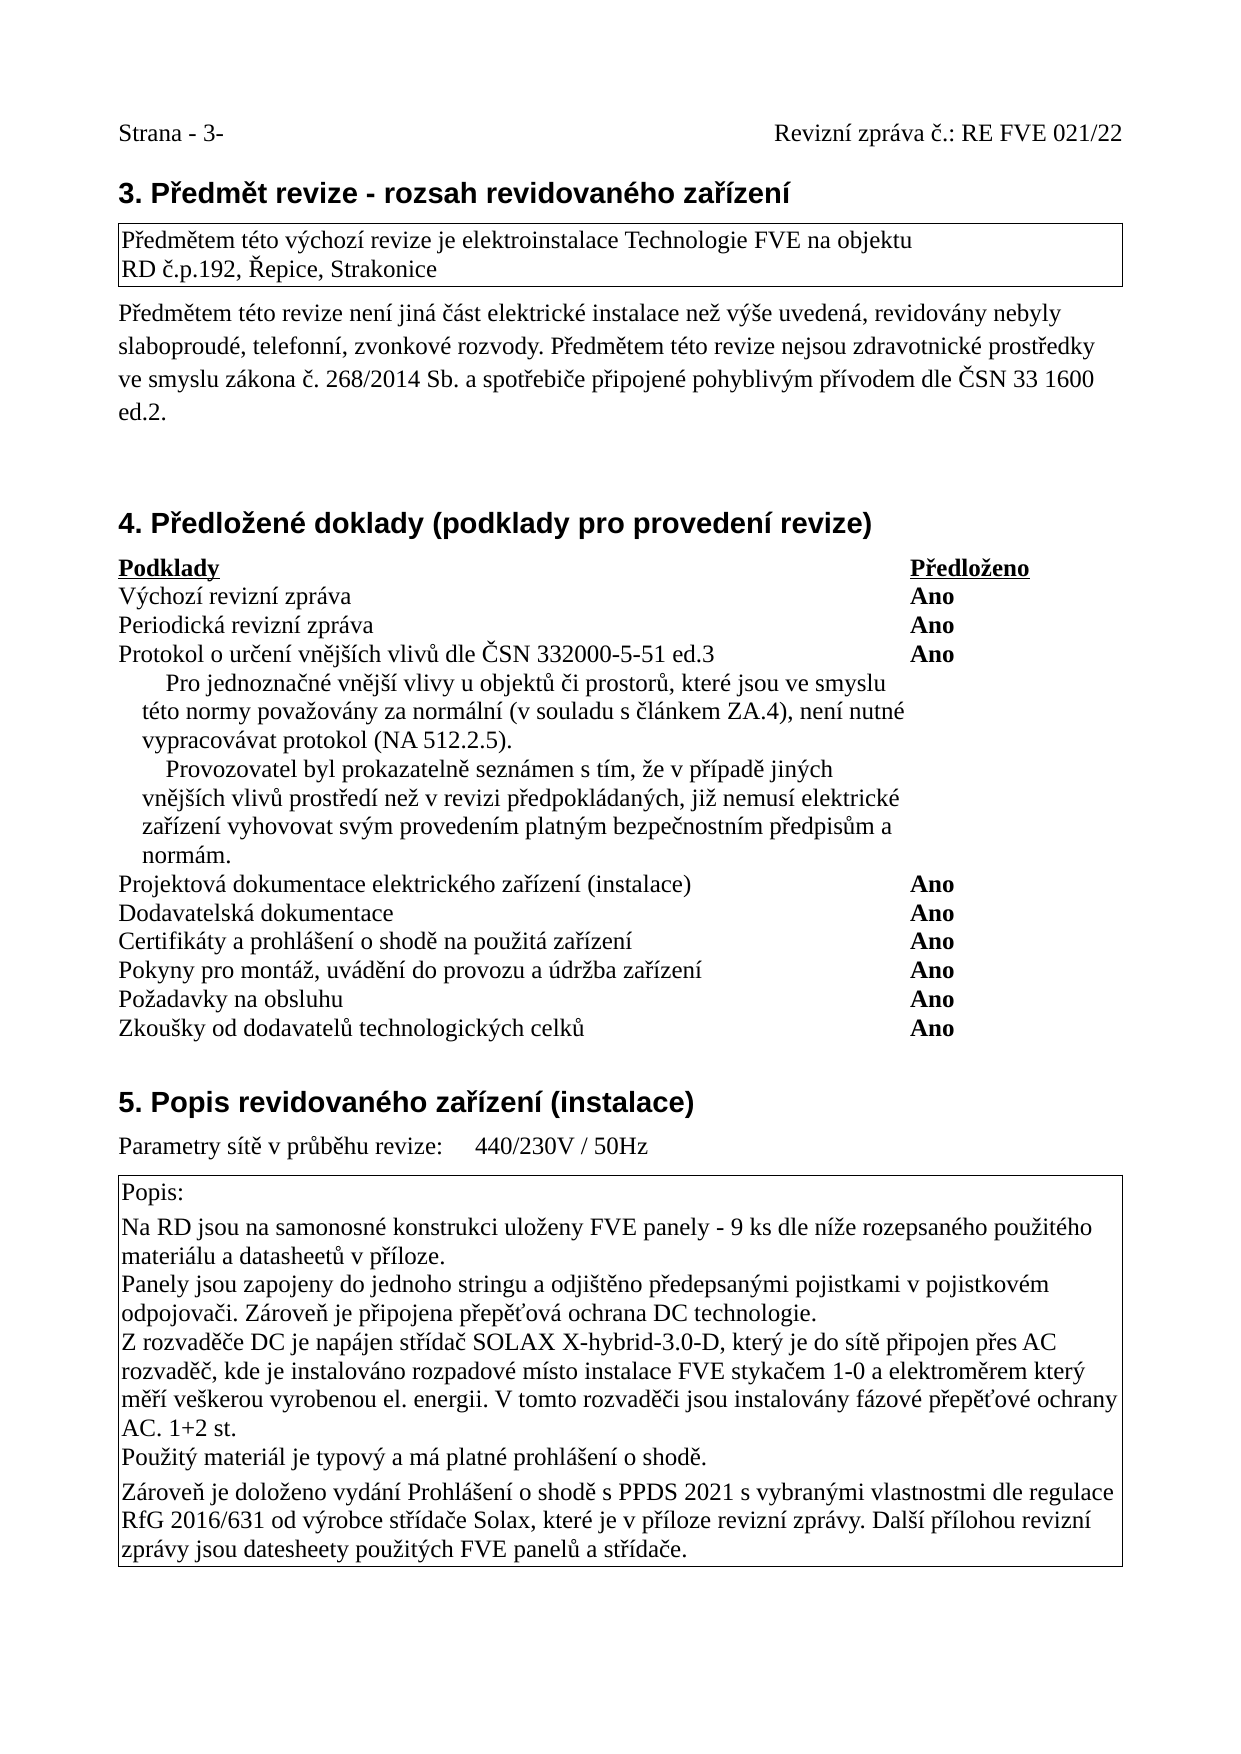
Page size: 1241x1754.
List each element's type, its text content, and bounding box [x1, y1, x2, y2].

text Zároveň je doloženo vydání Prohlášení o shodě s PPDS 2021 s vybranými vlastnostmi dle regulace RfG 2016/631 od výrobce střídače Solax, které je v příloze revizní zprávy. Další přílohou revizní zprávy jsou datesheety použitých FVE panelů a střídače. [119, 1474, 1122, 1566]
subtitle 5. Popis revidovaného zařízení (instalace) [118, 1085, 1122, 1118]
text Pokyny pro montáž, uvádění do provozu a údržba zařízení [118, 955, 910, 984]
text Periodická revizní zpráva [118, 610, 910, 639]
subtitle 4. Předložené doklady (podklady pro provedení revize) [118, 507, 1122, 540]
text Dodavatelská dokumentace [118, 898, 910, 926]
text Provozovatel byl prokazatelně seznámen s tím, že v případě jiných vnějších vlivů prostředí než v revizi předpokládaných, již nemusí elektrické zařízení vyhovovat svým provedením platným bezpečnostním předpisům a normám. [142, 754, 910, 869]
text Z rozvaděče DC je napájen střídač SOLAX X-hybrid-3.0-D, který je do sítě připojen přes AC rozvaděč, kde je instalováno rozpadové místo instalace FVE stykačem 1-0 a elektroměrem který měří veškerou vyrobenou el. energii. V tomto rozvaděči jsou instalovány fázové přepěťové ochrany AC. 1+2 st. [119, 1327, 1122, 1442]
text Použitý materiál je typový a má platné prohlášení o shodě. [119, 1442, 1122, 1474]
text Certifikáty a prohlášení o shodě na použitá zařízení [118, 926, 910, 955]
text Ano [910, 639, 1122, 668]
text Na RD jsou na samonosné konstrukci uloženy FVE panely - 9 ks dle níže rozepsaného použitého materiálu a datasheetů v příloze. [119, 1209, 1122, 1269]
text Ano [910, 898, 1122, 926]
text Ano [910, 581, 1122, 610]
text Předmětem této výchozí revize je elektroinstalace Technologie FVE na objektu RD č.p.192, Řepice, Strakonice [119, 224, 1122, 286]
subtitle 3. Předmět revize - rozsah revidovaného zařízení [118, 176, 1122, 210]
text Parametry sítě v průběhu revize: [118, 1131, 475, 1159]
text Projektová dokumentace elektrického zařízení (instalace) [118, 869, 910, 898]
text Panely jsou zapojeny do jednoho stringu a odjištěno předepsanými pojistkami v pojistkovém odpojovači. Zároveň je připojena přepěťová ochrana DC technologie. [119, 1269, 1122, 1327]
text Ano [910, 1013, 1122, 1041]
text Ano [910, 955, 1122, 984]
text Popis: [119, 1176, 1122, 1209]
text Předloženo [910, 553, 1122, 581]
text Protokol o určení vnějších vlivů dle ČSN 332000-5-51 ed.3 [118, 639, 910, 668]
text Ano [910, 926, 1122, 955]
text Ano [910, 610, 1122, 639]
text Podklady [118, 553, 910, 581]
text Výchozí revizní zpráva [118, 581, 910, 610]
text Ano [910, 984, 1122, 1013]
text 440/230V / 50Hz [475, 1131, 1122, 1159]
text Ano [910, 869, 1122, 898]
text Zkoušky od dodavatelů technologických celků [118, 1013, 910, 1041]
text Předmětem této revize není jiná část elektrické instalace než výše uvedená, revidovány nebyly slaboproudé, telefonní, zvonkové rozvody. Předmětem této revize nejsou zdravotnické prostředky ve smyslu zákona č. 268/2014 Sb. a spotřebiče připojené pohyblivým přívodem dle ČSN 33 1600 ed.2. [118, 298, 1122, 426]
text Požadavky na obsluhu [118, 984, 910, 1013]
text Pro jednoznačné vnější vlivy u objektů či prostorů, které jsou ve smyslu této normy považovány za normální (v souladu s článkem ZA.4), není nutné vypracovávat protokol (NA 512.2.5). [142, 668, 910, 754]
